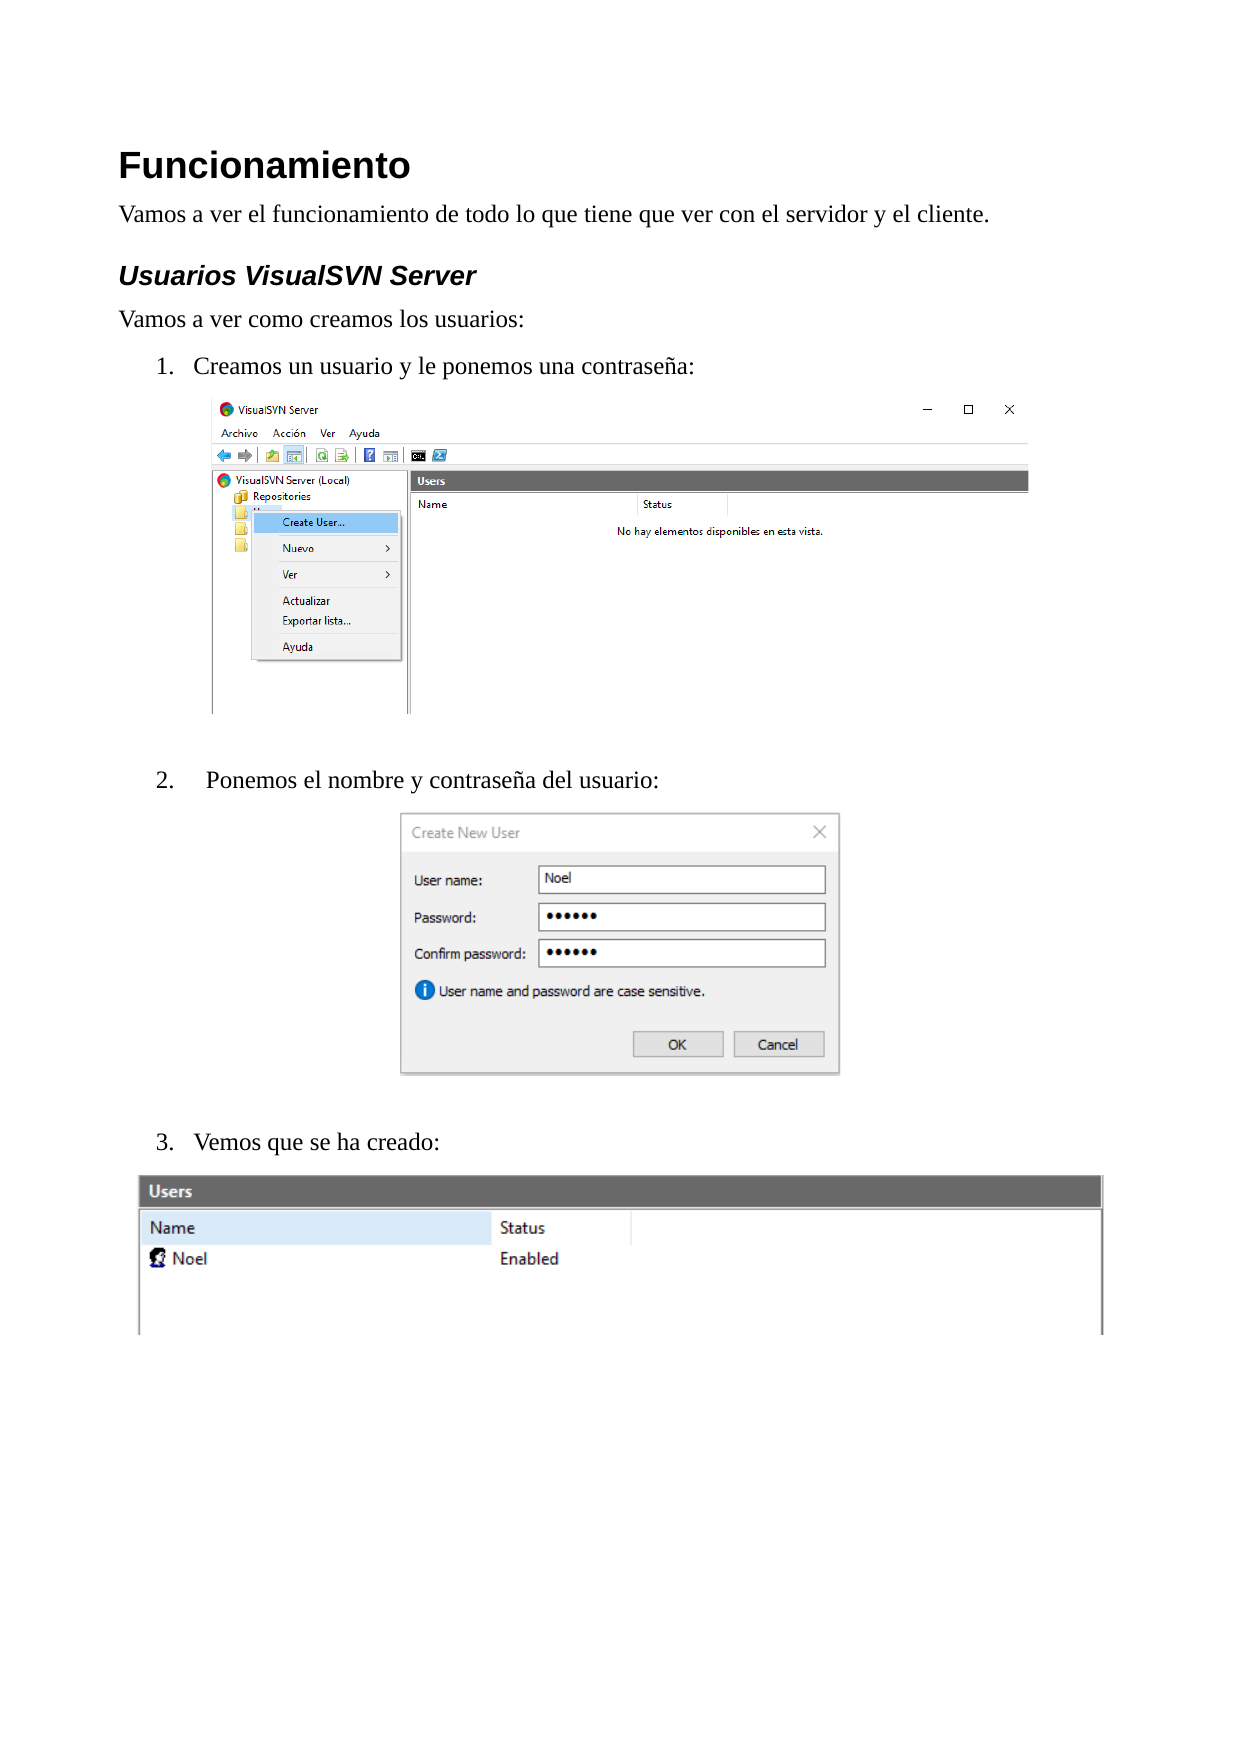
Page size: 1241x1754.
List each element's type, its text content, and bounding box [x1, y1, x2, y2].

list Creamos un usuario y le ponemos una contraseña: [156, 351, 1122, 380]
picture [136, 1175, 1104, 1335]
subtitle Usuarios VisualSVN Server [118, 259, 1122, 291]
text Vamos a ver como creamos los usuarios: [118, 304, 1122, 332]
picture [400, 812, 841, 1076]
picture [211, 398, 1029, 714]
subtitle Funcionamiento [118, 143, 1122, 187]
list Ponemos el nombre y contraseña del usuario: [156, 765, 1122, 794]
text Vamos a ver el funcionamiento de todo lo que tiene que ver con el servidor y el cliente. [118, 199, 1122, 228]
list Vemos que se ha creado: [156, 1127, 1122, 1156]
